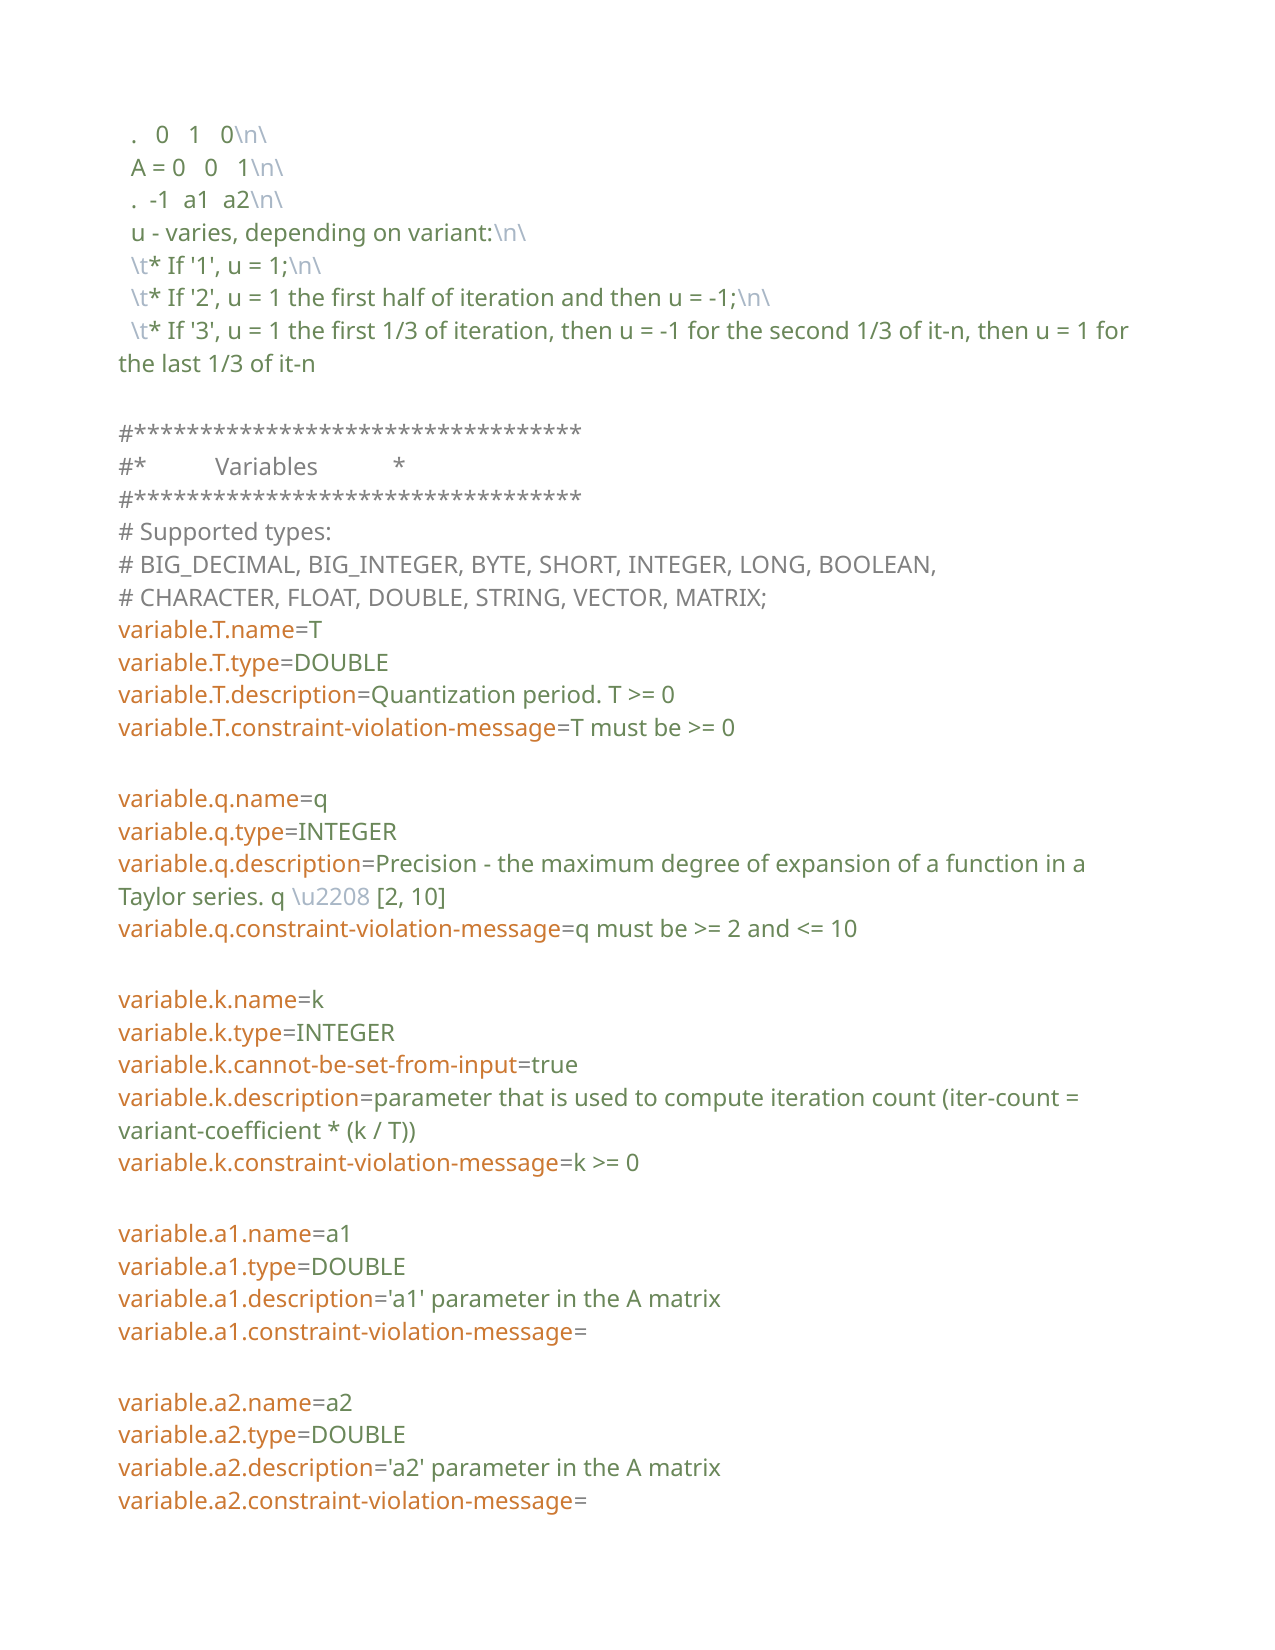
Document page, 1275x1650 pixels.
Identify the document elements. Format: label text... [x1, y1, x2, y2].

text . 0 1 0\n\ A = 0 0 1\n\ . -1 a1 a2\n\ u - varies, depending on variant:\n\ \t* If '1', u = 1;\n\ \t* If '2', u = 1 the first half of iteration and then u = -1;\n\ \t* If '3', u = 1 the first 1/3 of iteration, then u = -1 for the second 1/3 of it-n, then u = 1 for the last 1/3 of it-n #********************************** #* Variables * #********************************** # Supported types: # BIG_DECIMAL, BIG_INTEGER, BYTE, SHORT, INTEGER, LONG, BOOLEAN, # CHARACTER, FLOAT, DOUBLE, STRING, VECTOR, MATRIX; variable.T.name=T variable.T.type=DOUBLE variable.T.description=Quantization period. T >= 0 variable.T.constraint-violation-message=T must be >= 0 variable.q.name=q variable.q.type=INTEGER variable.q.description=Precision - the maximum degree of expansion of a function in a Taylor series. q \u2208 [2, 10] variable.q.constraint-violation-message=q must be >= 2 and <= 10 variable.k.name=k variable.k.type=INTEGER variable.k.cannot-be-set-from-input=true variable.k.description=parameter that is used to compute iteration count (iter-count = variant-coefficient * (k / T)) variable.k.constraint-violation-message=k >= 0 variable.a1.name=a1 variable.a1.type=DOUBLE variable.a1.description='a1' parameter in the A matrix variable.a1.constraint-violation-message= variable.a2.name=a2 variable.a2.type=DOUBLE variable.a2.description='a2' parameter in the A matrix variable.a2.constraint-violation-message= [118, 118, 1157, 1516]
